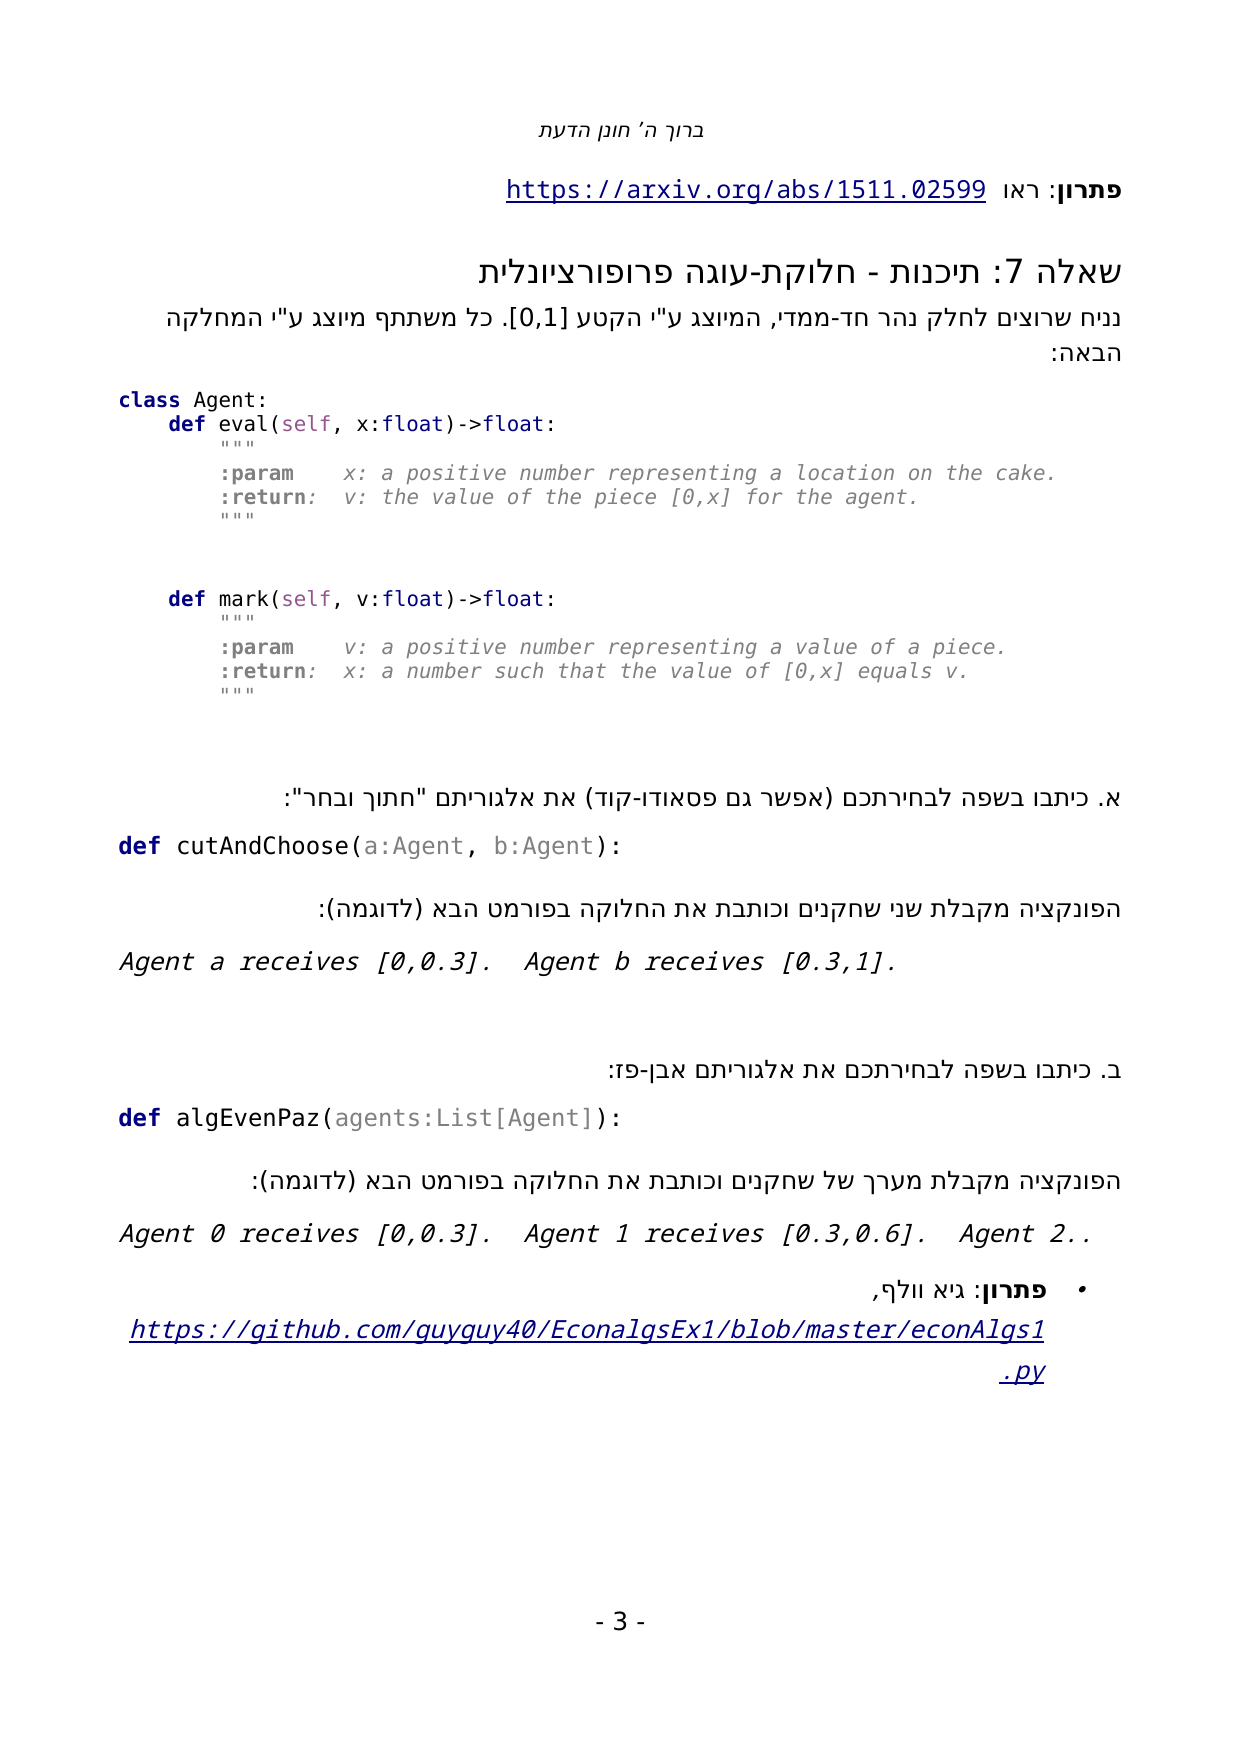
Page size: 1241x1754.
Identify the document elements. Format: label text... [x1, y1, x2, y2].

text הפונקציה מקבלת מערך של שחקנים וכותבת את החלוקה בפורמט הבא (לדוגמה): [118, 1166, 1122, 1196]
text def cutAndChoose(a:Agent, b:Agent): [118, 832, 1122, 894]
list פתרון: גיא וולף, https://github.com/guyguy40/EconalgsEx1/blob/master/econAlgs1.py [118, 1271, 1084, 1387]
text ב. כיתבו בשפה לבחירתכם את אלגוריתם אבן-פז: [118, 1055, 1122, 1084]
text הפונקציה מקבלת שני שחקנים וכותבת את החלוקה בפורמט הבא (לדוגמה): [118, 894, 1122, 923]
text def algEvenPaz(agents:List[Agent]): [118, 1104, 1122, 1166]
text פתרון: ראו https://arxiv.org/abs/1511.02599 [118, 172, 1122, 206]
subtitle שאלה 7: תיכנות - חלוקת-עוגה פרופורציונלית [118, 252, 1122, 291]
text class Agent: def eval(self, x:float)->float: """ :param x: a positive number representing a location on the cake. :return: v: the value of the piece [0,x] for the agent. """ def mark(self, v:float)->float: """ :param v: a positive number representing a value of a piece. :return: x: a number such that the value of [0,x] equals v. """ [118, 388, 1122, 742]
text א. כיתבו בשפה לבחירתכם (אפשר גם פסאודו-קוד) את אלגוריתם "חתוך ובחר": [118, 783, 1122, 812]
text Agent 0 receives [0,0.3]. Agent 1 receives [0.3,0.6]. Agent 2.. [118, 1216, 1122, 1250]
text נניח שרוצים לחלק נהר חד-ממדי, המיוצג ע"י הקטע [0,1]. כל משתתף מיוצג ע"י המחלקה הבאה: [118, 304, 1122, 368]
text Agent a receives [0,0.3]. Agent b receives [0.3,1]. [118, 944, 1122, 978]
